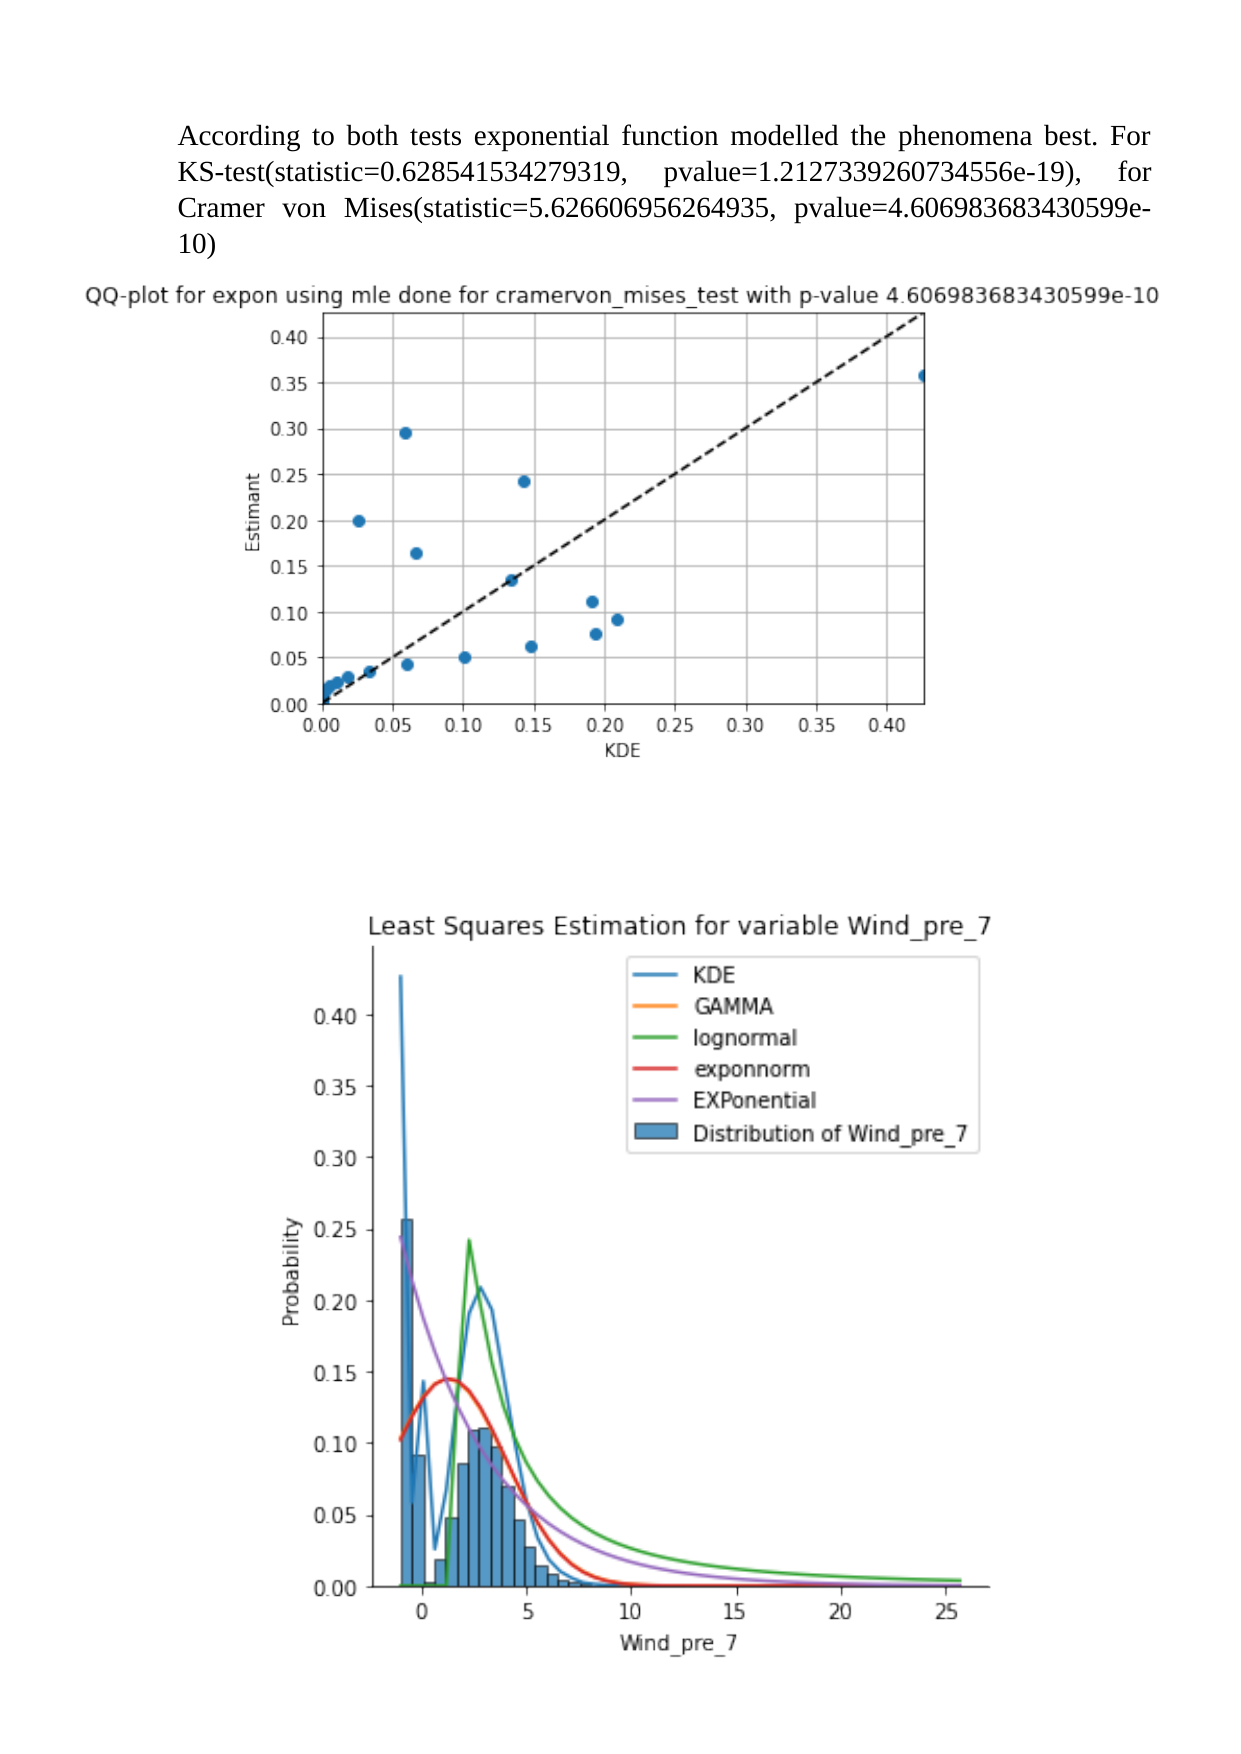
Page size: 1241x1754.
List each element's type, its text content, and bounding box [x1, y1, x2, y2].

text According to both tests exponential function modelled the phenomena best. For KS-test(statistic=0.628541534279319, pvalue=1.2127339260734556e-19), for Cramer von Mises(statistic=5.626606956264935, pvalue=4.606983683430599e-10) [177, 118, 1152, 260]
picture [268, 900, 1008, 1668]
picture [73, 273, 1172, 772]
